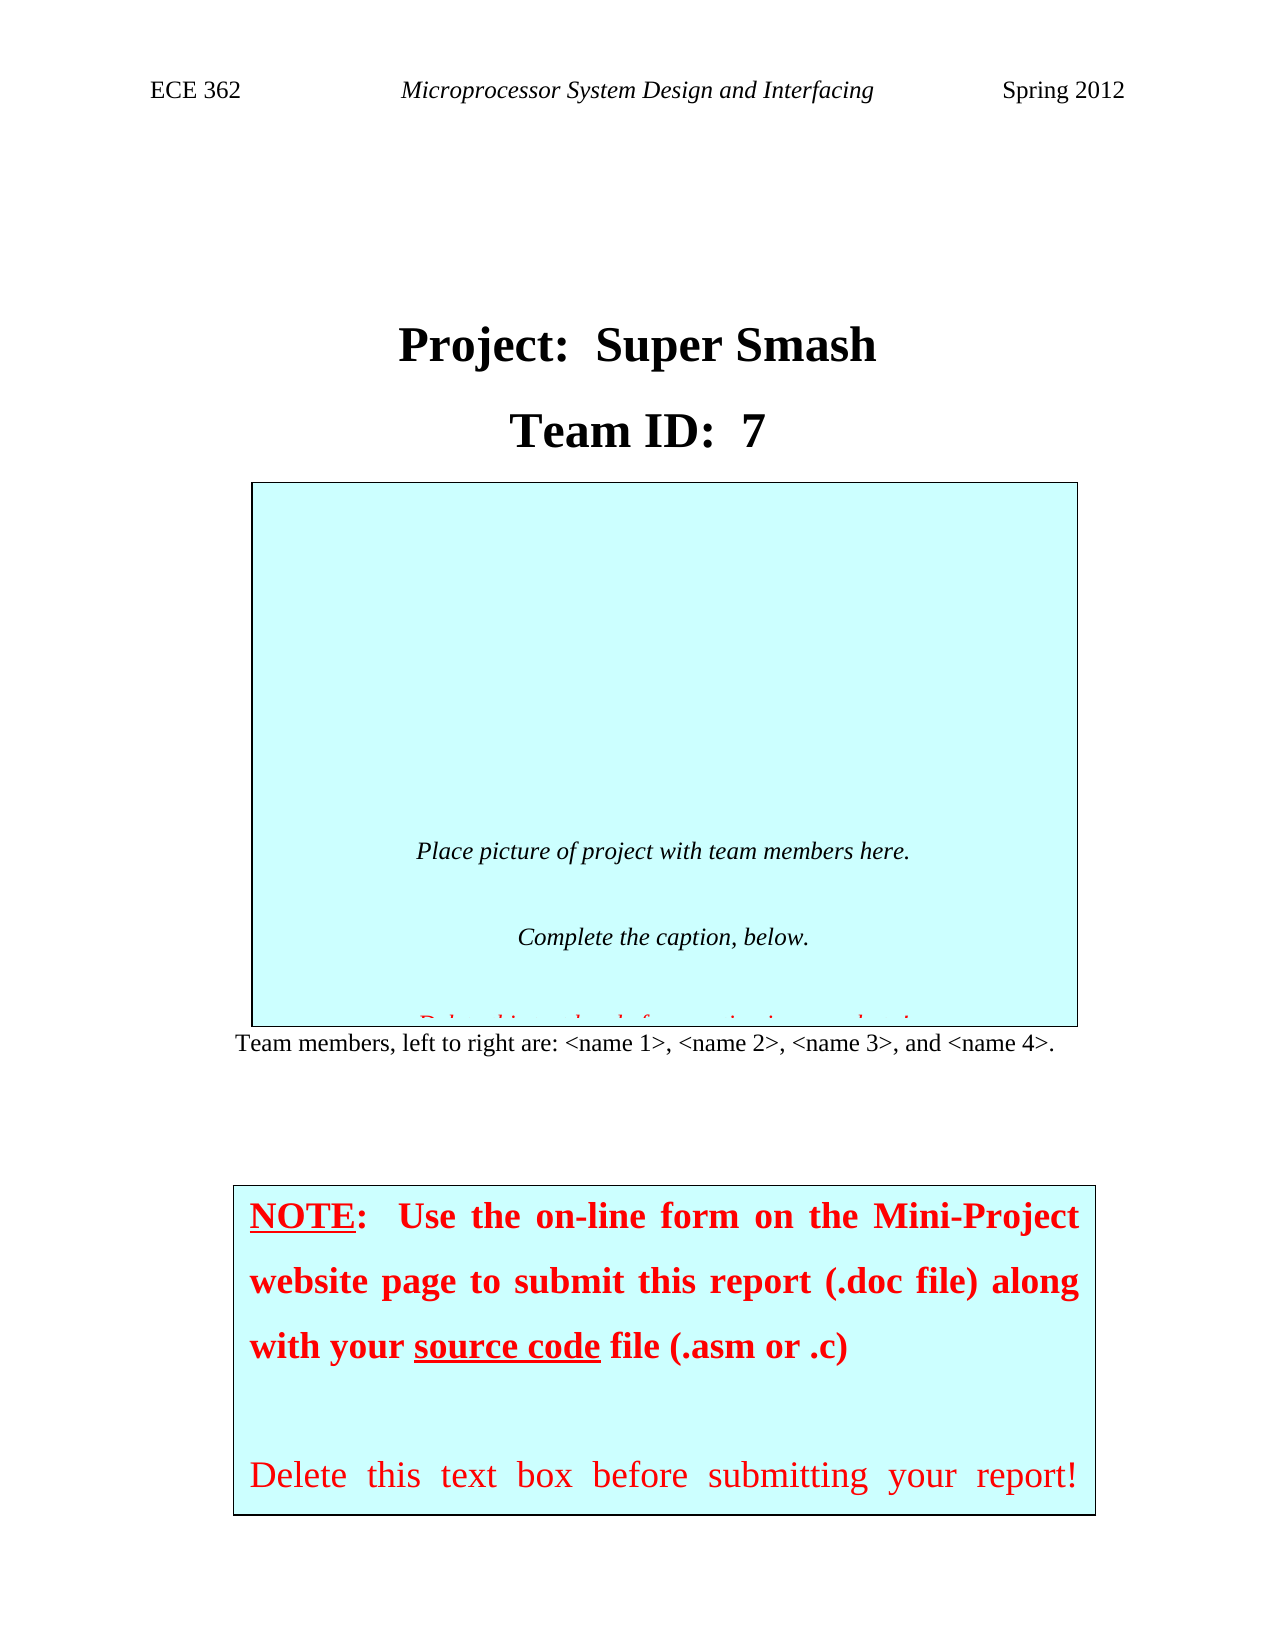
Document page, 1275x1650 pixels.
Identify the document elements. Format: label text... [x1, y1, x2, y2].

text NOTE: Use the on-line form on the Mini-Project website page to submit this report (.doc file) along with your source code file (.asm or .c) [249, 1194, 1080, 1366]
text Complete the caption, below. [268, 922, 1061, 951]
text Place picture of project with team members here. [268, 836, 1061, 865]
text Project: Super Smash [150, 315, 1125, 372]
text Delete this text box before submitting your report! Also, delete all highlighted instructions provided in this skeleton file as you edit each section of your report. [249, 1453, 1080, 1507]
text Delete this text box before pasting in your photo! [268, 1009, 1061, 1018]
text Team ID: 7 [150, 401, 1125, 458]
text Team members, left to right are: <name 1>, <name 2>, <name 3>, and <name 4>. [235, 1028, 1113, 1057]
